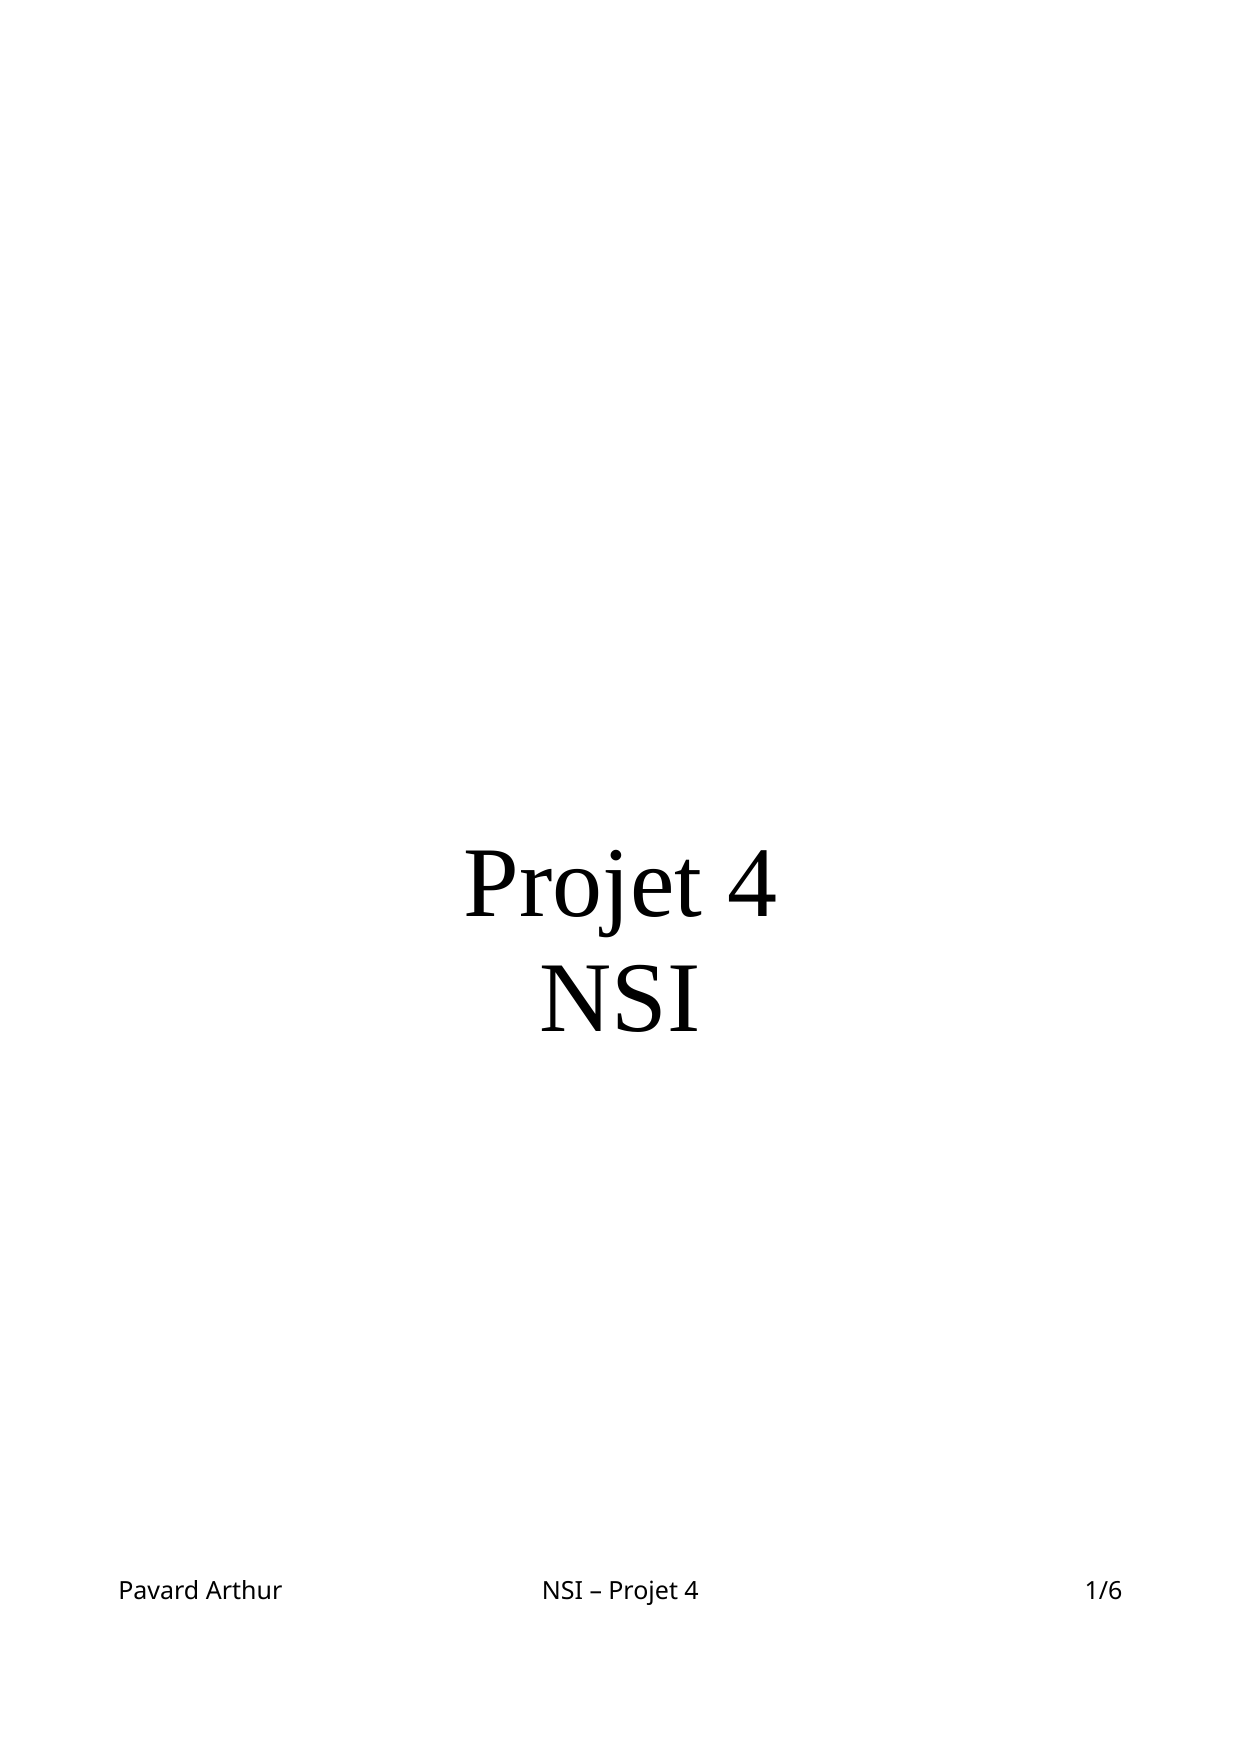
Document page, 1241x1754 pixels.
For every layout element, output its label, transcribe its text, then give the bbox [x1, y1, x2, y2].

text Projet 4 [458, 823, 782, 938]
text NSI [458, 938, 782, 1053]
